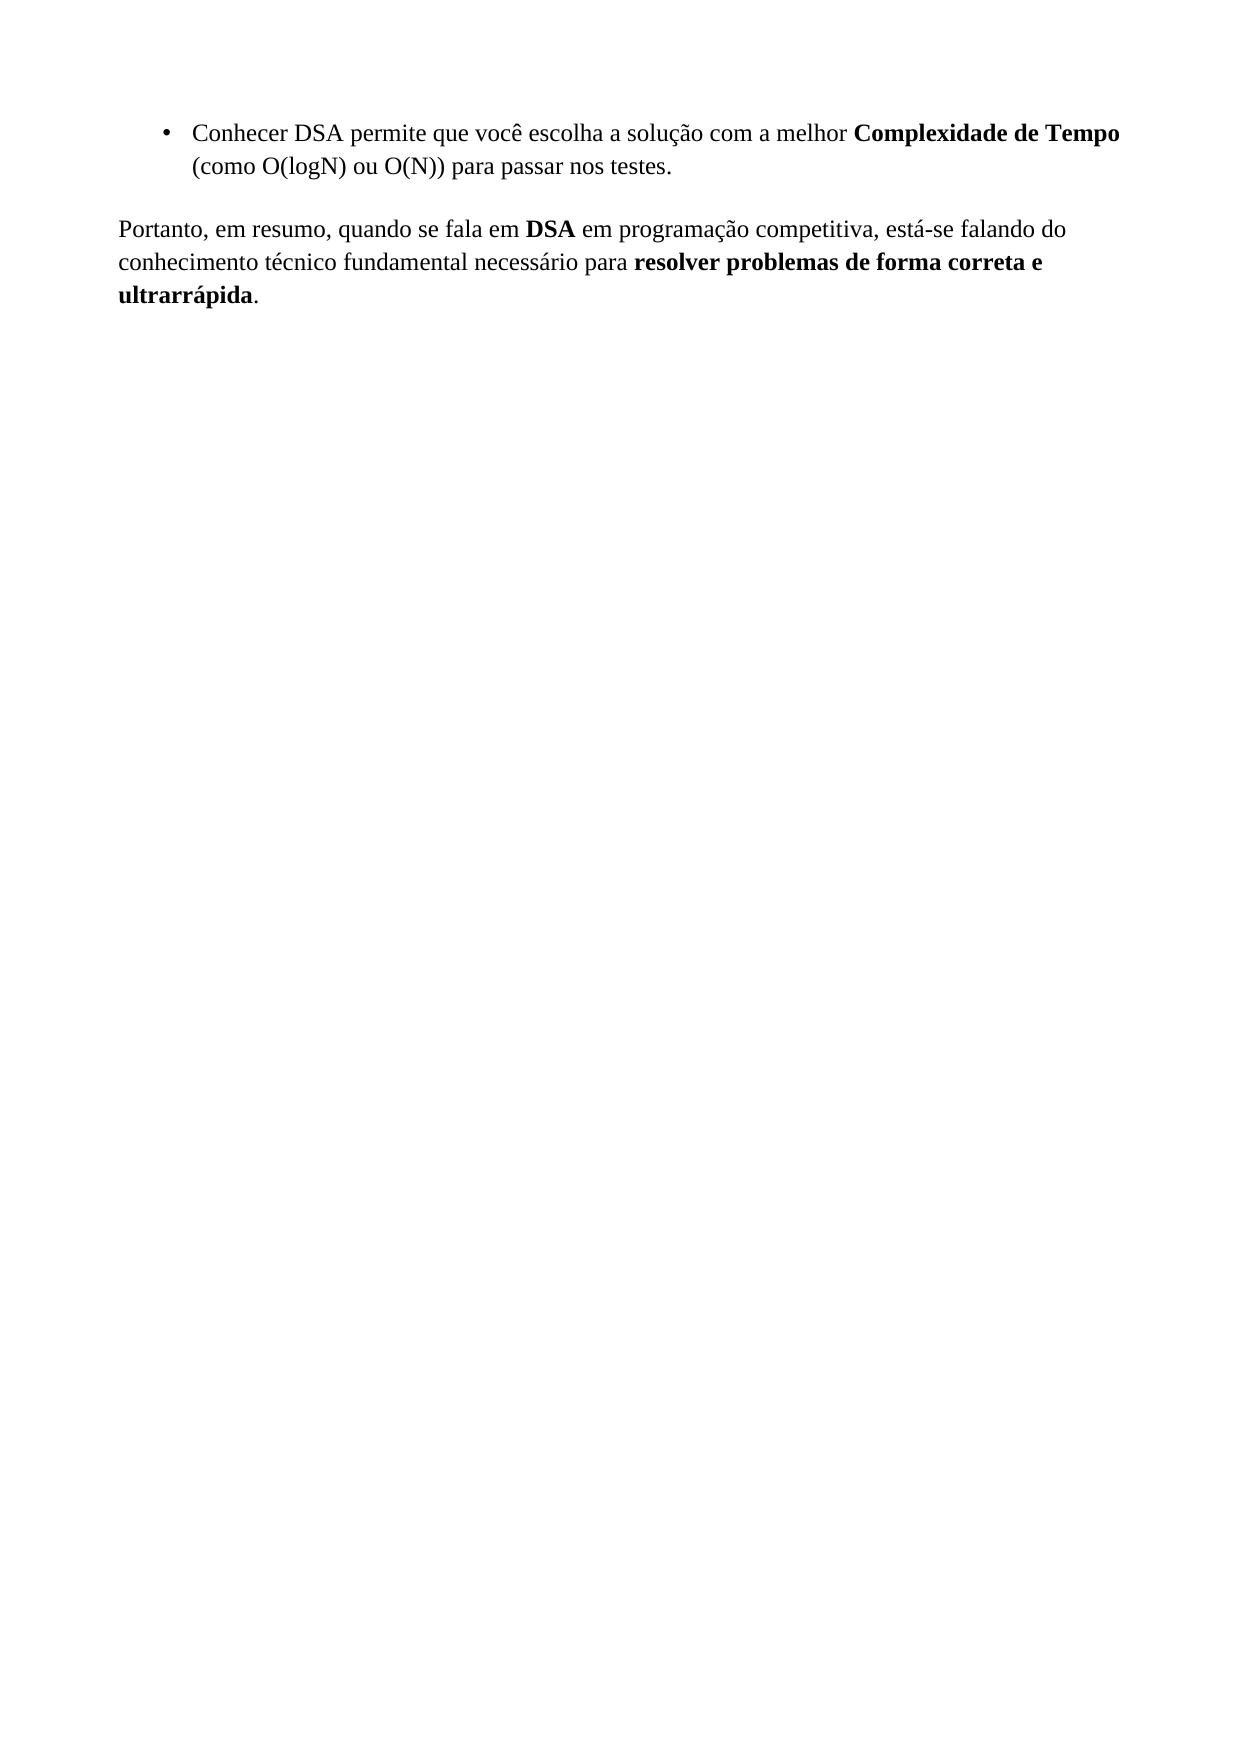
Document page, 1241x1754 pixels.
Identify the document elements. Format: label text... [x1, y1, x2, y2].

list Conhecer DSA permite que você escolha a solução com a melhor Complexidade de Tempo (como O(logN) ou O(N)) para passar nos testes. [162, 118, 1122, 180]
text Portanto, em resumo, quando se fala em DSA em programação competitiva, está-se falando do conhecimento técnico fundamental necessário para resolver problemas de forma correta e ultrarrápida. [118, 214, 1122, 308]
